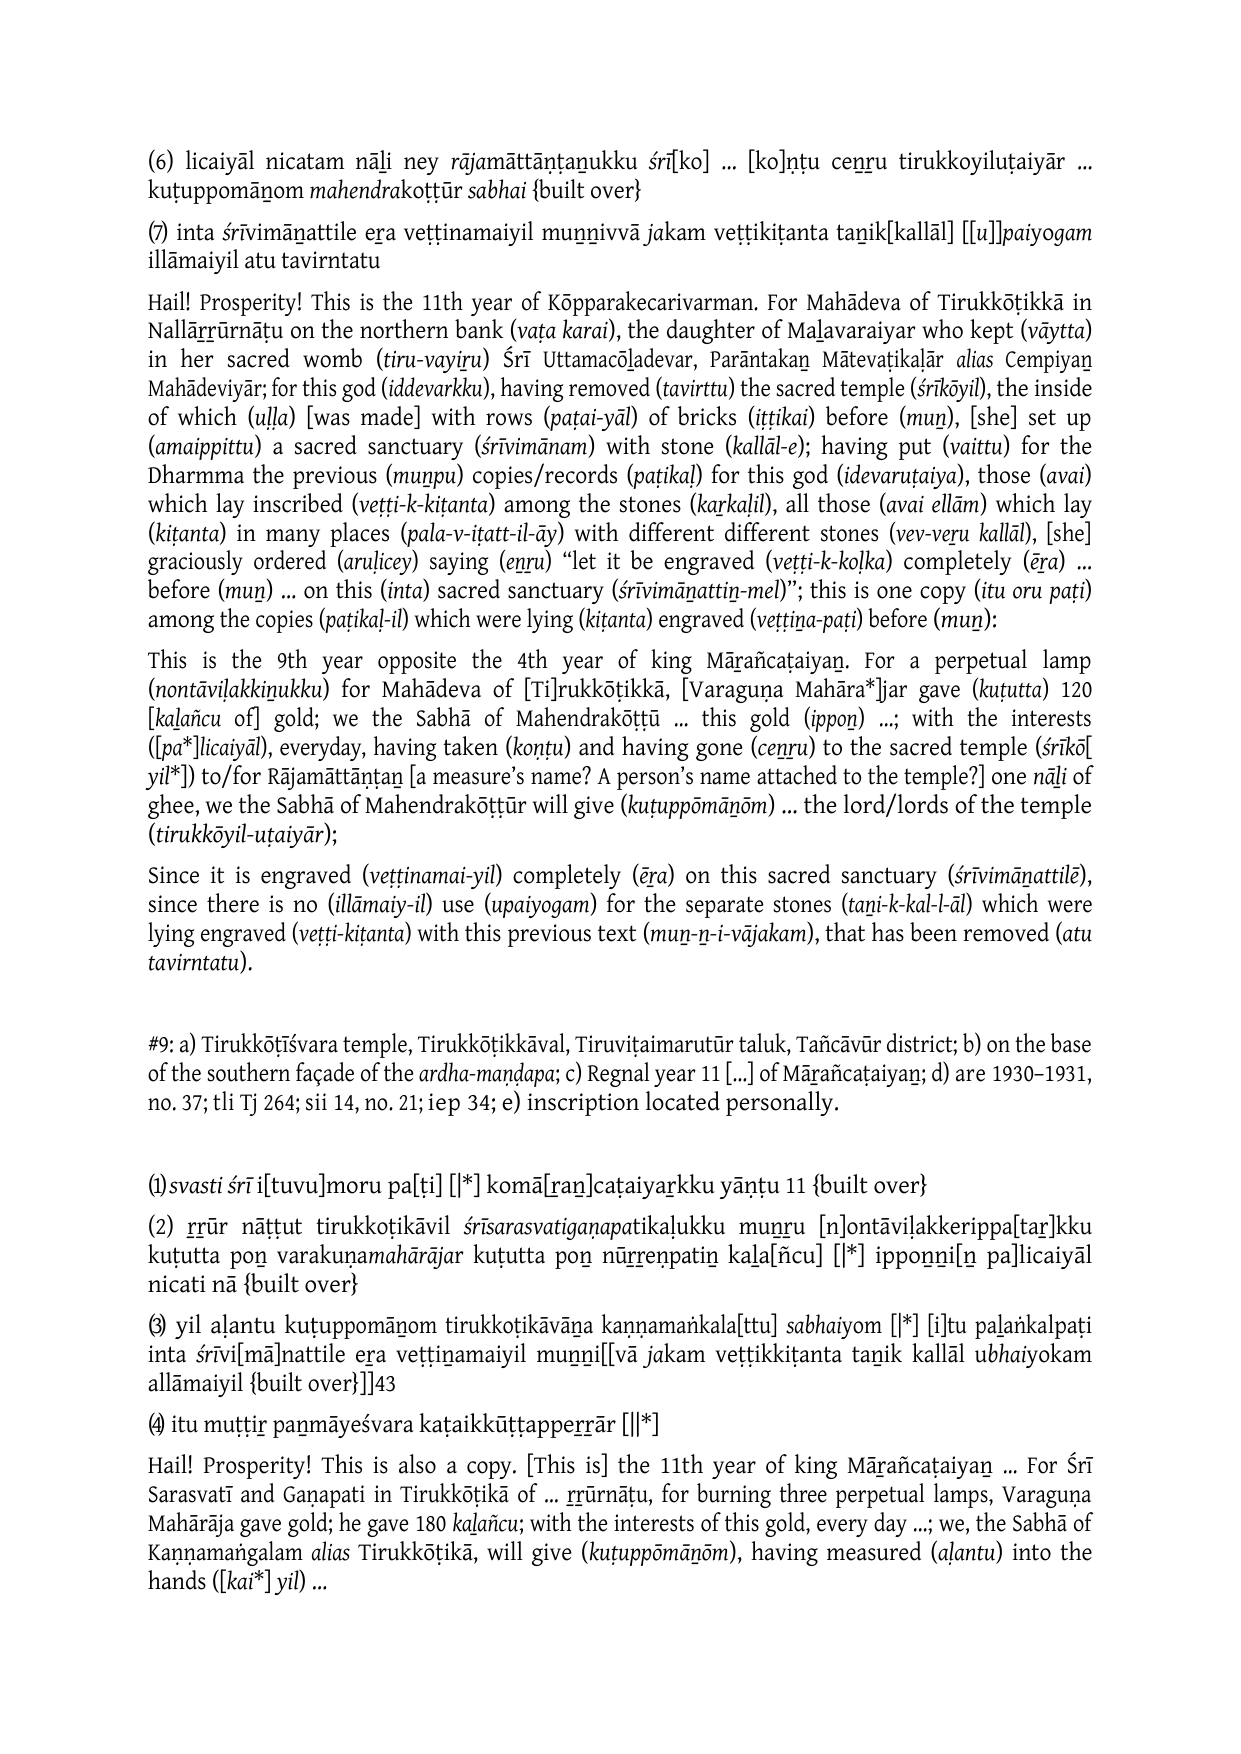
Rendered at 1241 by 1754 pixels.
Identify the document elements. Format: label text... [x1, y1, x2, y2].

text This is the 9th year opposite the 4th year of king Māṟañcaṭaiyaṉ. For a perpetual lamp (nontāviḷakkiṉukku) for Mahādeva of [Ti]rukkōṭikkā, [Varaguṇa Mahāra*]jar gave (kuṭutta) 120 [kaḻañcu of] gold; we the Sabhā of Mahendrakōṭṭū … this gold (ippoṉ) …; with the interests ([pa*]licaiyāl), everyday, having taken (koṇṭu) and having gone (ceṉṟu) to the sacred temple (śrīkō[ yil*]) to/for Rājamāttāṇṭaṉ [a measure’s name? A person’s name attached to the temple?] one nāḻi of ghee, we the Sabhā of Mahendrakōṭṭūr will give (kuṭuppōmāṉōm) … the lord/lords of the temple (tirukkōyil-uṭaiyār); [148, 647, 1092, 849]
text Since it is engraved (veṭṭinamai-yil) completely (ēṟa) on this sacred sanctuary (śrīvimāṉattilē), since there is no (illāmaiy-il) use (upaiyogam) for the separate stones (taṉi-k-kal-l-āl) which were lying engraved (veṭṭi-kiṭanta) with this previous text (muṉ-ṉ-i-vājakam), that has been removed (atu tavirntatu). [148, 861, 1092, 977]
text (2) ṟṟūr nāṭṭut tirukkoṭikāvil śrīsarasvatigaṇapatikaḷukku muṉṟu [n]ontāviḷakkerippa[taṟ]kku kuṭutta poṉ varakuṇamahārājar kuṭutta poṉ nūṟṟeṇpatiṉ kaḻa[ñcu] [|*] ippoṉṉi[ṉ pa]licaiyāl nicati nā {built over} [148, 1212, 1092, 1299]
text Hail! Prosperity! This is also a copy. [This is] the 11th year of king Māṟañcaṭaiyaṉ … For Śrī Sarasvatī and Gaṇapati in Tirukkōṭikā of … ṟṟūrnāṭu, for burning three perpetual lamps, Varaguṇa Mahārāja gave gold; he gave 180 kaḻañcu; with the interests of this gold, every day …; we, the Sabhā of Kaṇṇamaṅgalam alias Tirukkōṭikā, will give (kuṭuppōmāṉōm), having measured (aḷantu) into the hands ([kai*] yil) … [148, 1452, 1092, 1596]
text (4) itu muṭṭiṟ paṉmāyeśvara kaṭaikkūṭṭappeṟṟār [||*] [148, 1411, 1092, 1439]
text (7) inta śrīvimāṉattile eṟa veṭṭinamaiyil muṉṉivvā jakam veṭṭikiṭanta taṉik[kallāl] [[u]]paiyogam illāmaiyil atu tavirntatu [148, 218, 1092, 276]
text (1) svasti śrī i[tuvu]moru pa[ṭi] [|*] komā[ṟaṉ]caṭaiyaṟkku yāṇṭu 11 {built over} [148, 1171, 1092, 1200]
text (6) licaiyāl nicatam nāḻi ney rājamāttāṇṭaṉukku śrī[ko] … [ko]ṇṭu ceṉṟu tirukkoyiluṭaiyār … kuṭuppomāṉom mahendrakoṭṭūr sabhai {built over} [148, 148, 1092, 205]
text Hail! Prosperity! This is the 11th year of Kōpparakecarivarman. For Mahādeva of Tirukkōṭikkā in Nallāṟṟūrnāṭu on the northern bank (vaṭa karai), the daughter of Maḻavaraiyar who kept (vāytta) in her sacred womb (tiru-vayiṟu) Śrī Uttamacōḻadevar, Parāntakaṉ Mātevaṭikaḷār alias Cempiyaṉ Mahādeviyār; for this god (iddevarkku), having removed (tavirttu) the sacred temple (śrīkōyil), the inside of which (uḷḷa) [was made] with rows (paṭai-yāl) of bricks (iṭṭikai) before (muṉ), [she] set up (amaippittu) a sacred sanctuary (śrīvimānam) with stone (kallāl-e); having put (vaittu) for the Dharmma the previous (muṉpu) copies/records (paṭikaḷ) for this god (idevaruṭaiya), those (avai) which lay inscribed (veṭṭi-k-kiṭanta) among the stones (kaṟkaḷil), all those (avai ellām) which lay (kiṭanta) in many places (pala-v-iṭatt-il-āy) with different different stones (vev-veṟu kallāl), [she] graciously ordered (aruḷicey) saying (eṉṟu) “let it be engraved (veṭṭi-k-koḷka) completely (ēṟa) … before (muṉ) … on this (inta) sacred sanctuary (śrīvimāṉattiṉ-mel)”; this is one copy (itu oru paṭi) among the copies (paṭikaḷ-il) which were lying (kiṭanta) engraved (veṭṭiṉa-paṭi) before (muṉ): [148, 288, 1092, 634]
text #9: a) Tirukkōṭīśvara temple, Tirukkōṭikkāval, Tiruviṭaimarutūr taluk, Tañcāvūr district; b) on the base of the southern façade of the ardha-maṇḍapa; c) Regnal year 11 […] of Māṟañcaṭaiyaṉ; d) are 1930–1931, no. 37; tli Tj 264; sii 14, no. 21; iep 34; e) inscription located personally. [148, 1031, 1092, 1117]
text (3) yil aḷantu kuṭuppomāṉom tirukkoṭikāvāṉa kaṇṇamaṅkala[ttu] sabhaiyom [|*] [i]tu paḻaṅkalpaṭi inta śrīvi[mā]nattile eṟa veṭṭiṉamaiyil muṉṉi[[vā jakam veṭṭikkiṭanta taṉik kallāl ubhaiyokam allāmaiyil {built over}]]43 [148, 1311, 1092, 1398]
